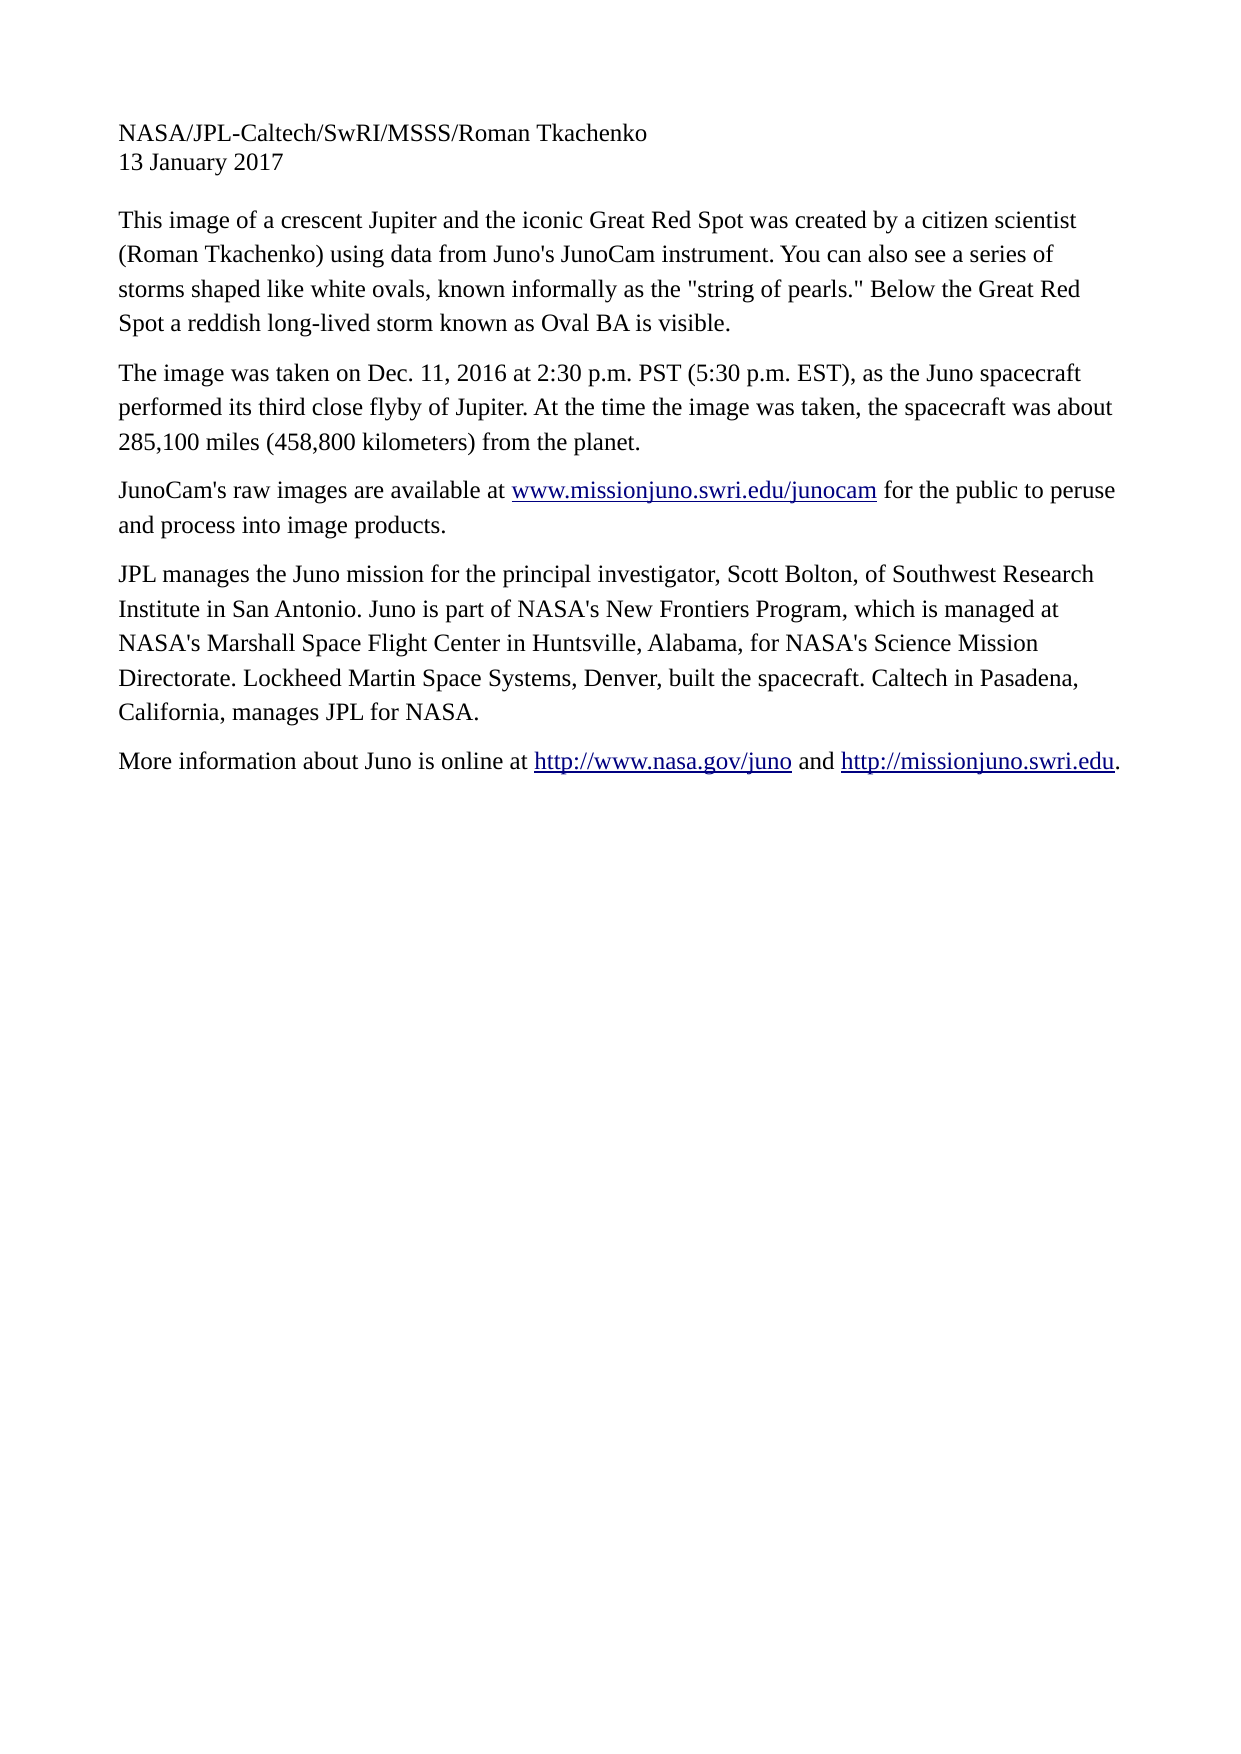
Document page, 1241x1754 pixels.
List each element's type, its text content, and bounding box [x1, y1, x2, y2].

text The image was taken on Dec. 11, 2016 at 2:30 p.m. PST (5:30 p.m. EST), as the Juno spacecraft performed its third close flyby of Jupiter. At the time the image was taken, the spacecraft was about 285,100 miles (458,800 kilometers) from the planet. [118, 358, 1122, 455]
text JPL manages the Juno mission for the principal investigator, Scott Bolton, of Southwest Research Institute in San Antonio. Juno is part of NASA's New Frontiers Program, which is managed at NASA's Marshall Space Flight Center in Huntsville, Alabama, for NASA's Science Mission Directorate. Lockheed Martin Space Systems, Denver, built the spacecraft. Caltech in Pasadena, California, manages JPL for NASA. [118, 559, 1122, 726]
text More information about Juno is online at http://www.nasa.gov/juno and http://missionjuno.swri.edu. [118, 746, 1122, 775]
text 13 January 2017 [118, 147, 1122, 176]
text This image of a crescent Jupiter and the iconic Great Red Spot was created by a citizen scientist (Roman Tkachenko) using data from Juno's JunoCam instrument. You can also see a series of storms shaped like white ovals, known informally as the "string of pearls." Below the Great Red Spot a reddish long-lived storm known as Oval BA is visible. [118, 205, 1122, 337]
text JunoCam's raw images are available at www.missionjuno.swri.edu/junocam for the public to peruse and process into image products. [118, 476, 1122, 539]
text NASA/JPL-Caltech/SwRI/MSSS/Roman Tkachenko [118, 118, 1122, 147]
